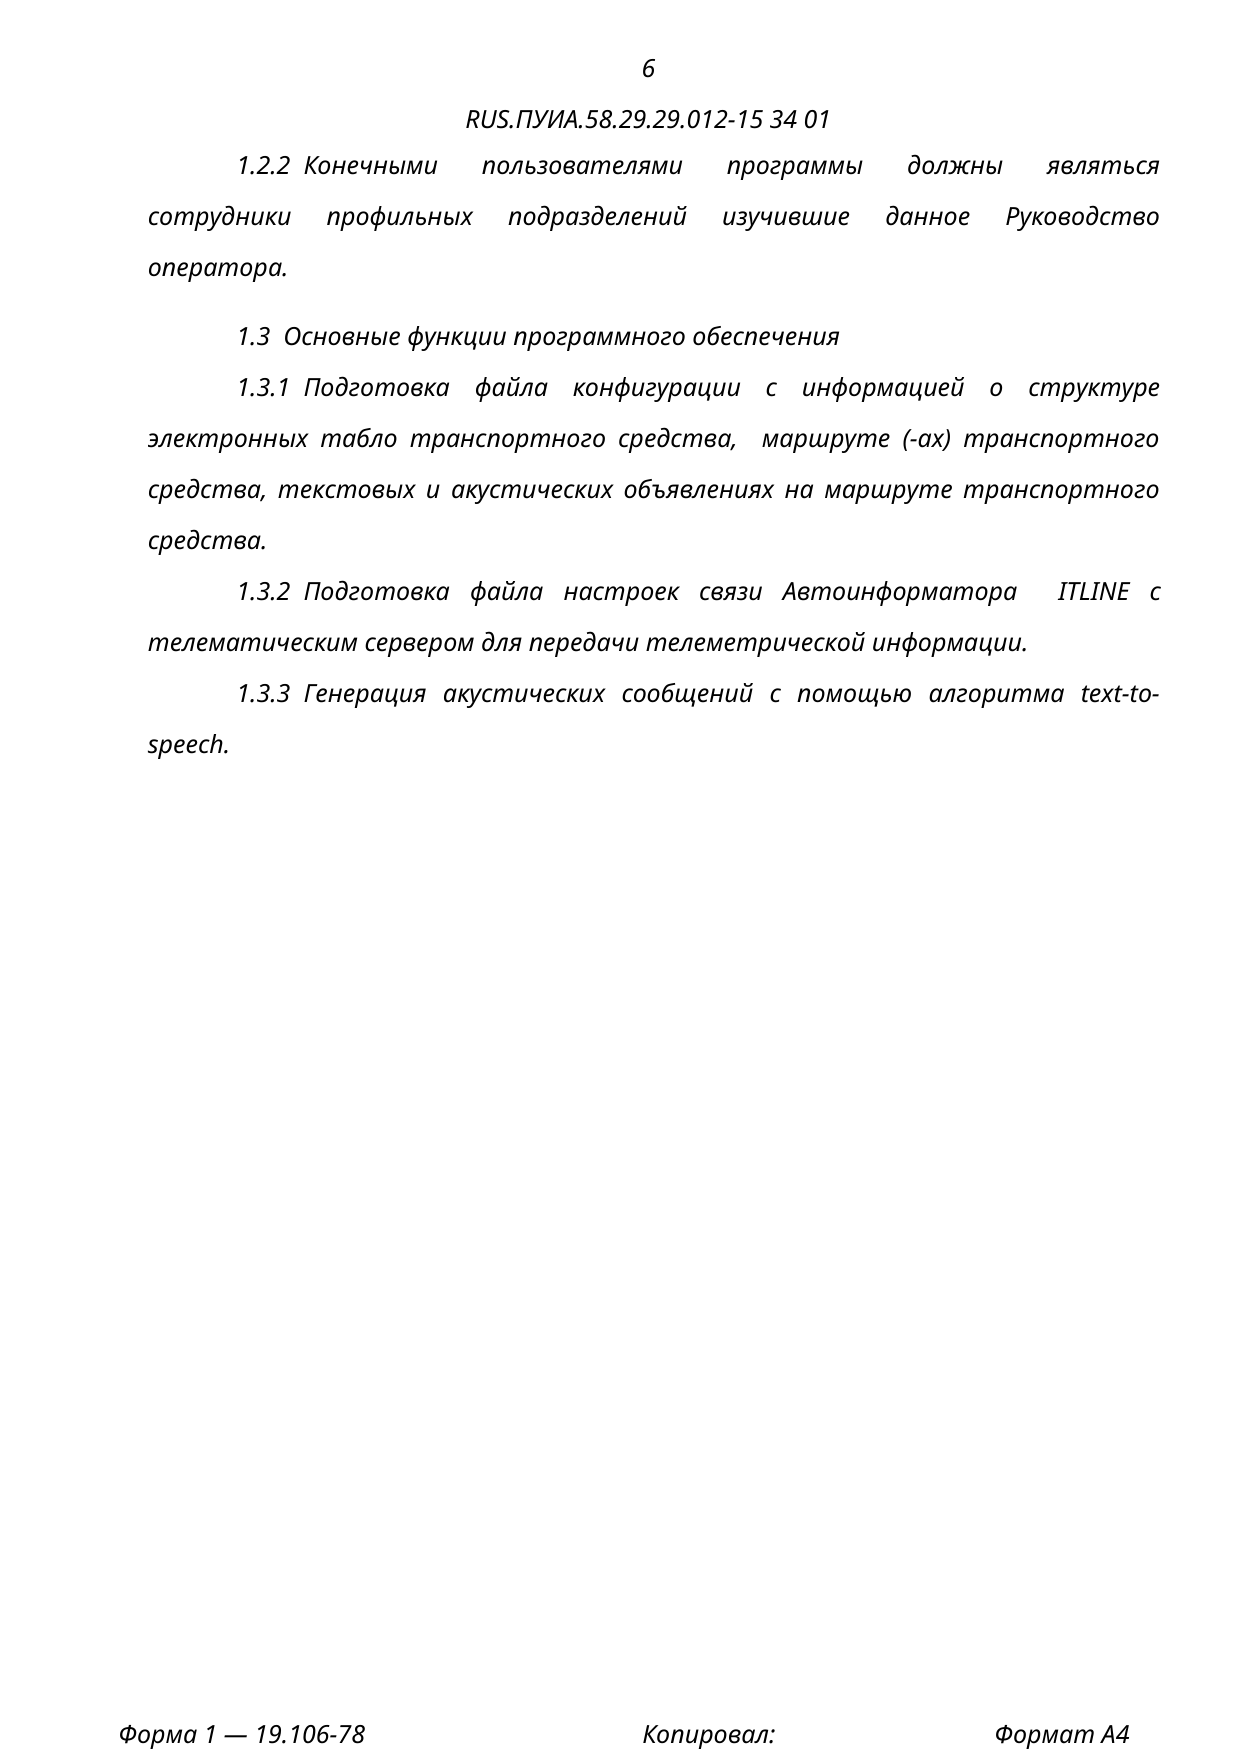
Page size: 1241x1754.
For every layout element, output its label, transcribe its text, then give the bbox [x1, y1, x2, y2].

subtitle Основные функции программного обеспечения [148, 318, 1163, 352]
subtitle Генерация акустических сообщений с помощью алгоритма text-to-speech. [148, 676, 1163, 761]
subtitle Подготовка файла настроек связи Автоинформатора ITLINE с телематическим сервером для передачи телеметрической информации. [148, 574, 1163, 659]
subtitle Подготовка файла конфигурации с информацией о структуре электронных табло транспортного средства, маршруте (-ах) транспортного средства, текстовых и акустических объявлениях на маршруте транспортного средства. [148, 369, 1163, 557]
subtitle Конечными пользователями программы должны являться сотрудники профильных подразделений изучившие данное Руководство оператора. [148, 148, 1163, 284]
